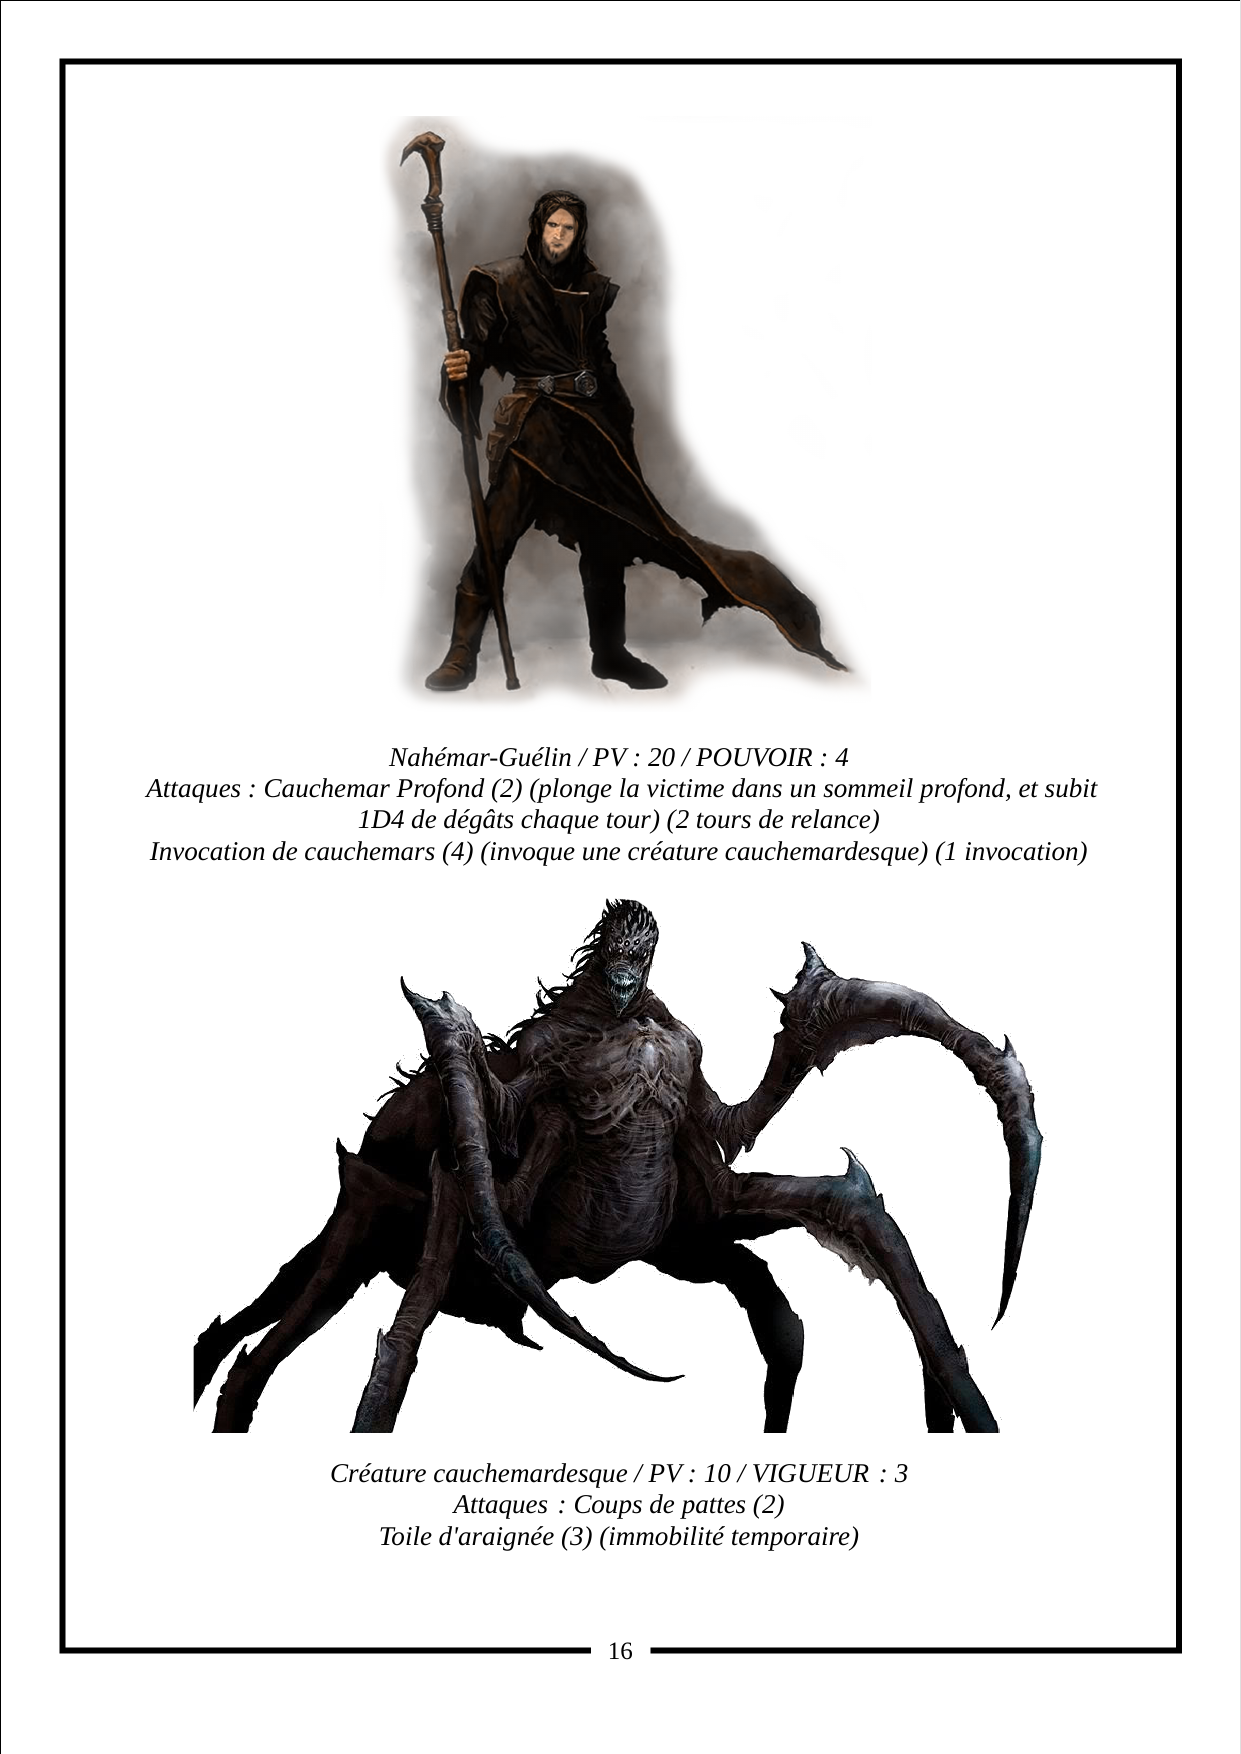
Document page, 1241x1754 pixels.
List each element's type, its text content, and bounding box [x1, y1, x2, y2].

text Nahémar-Guélin / PV : 20 / POUVOIR : 4 [118, 741, 1122, 772]
text Attaques : Cauchemar Profond (2) (plonge la victime dans un sommeil profond, et subit 1D4 de dégâts chaque tour) (2 tours de relance) [118, 772, 1122, 834]
picture [1, 1, 1240, 1754]
text Attaques : Coups de pattes (2) [118, 1489, 1122, 1520]
text Créature cauchemardesque / PV : 10 / VIGUEUR : 3 [118, 1457, 1122, 1489]
text Toile d'araignée (3) (immobilité temporaire) [118, 1520, 1122, 1551]
text Invocation de cauchemars (4) (invoque une créature cauchemardesque) (1 invocation) [118, 834, 1122, 866]
